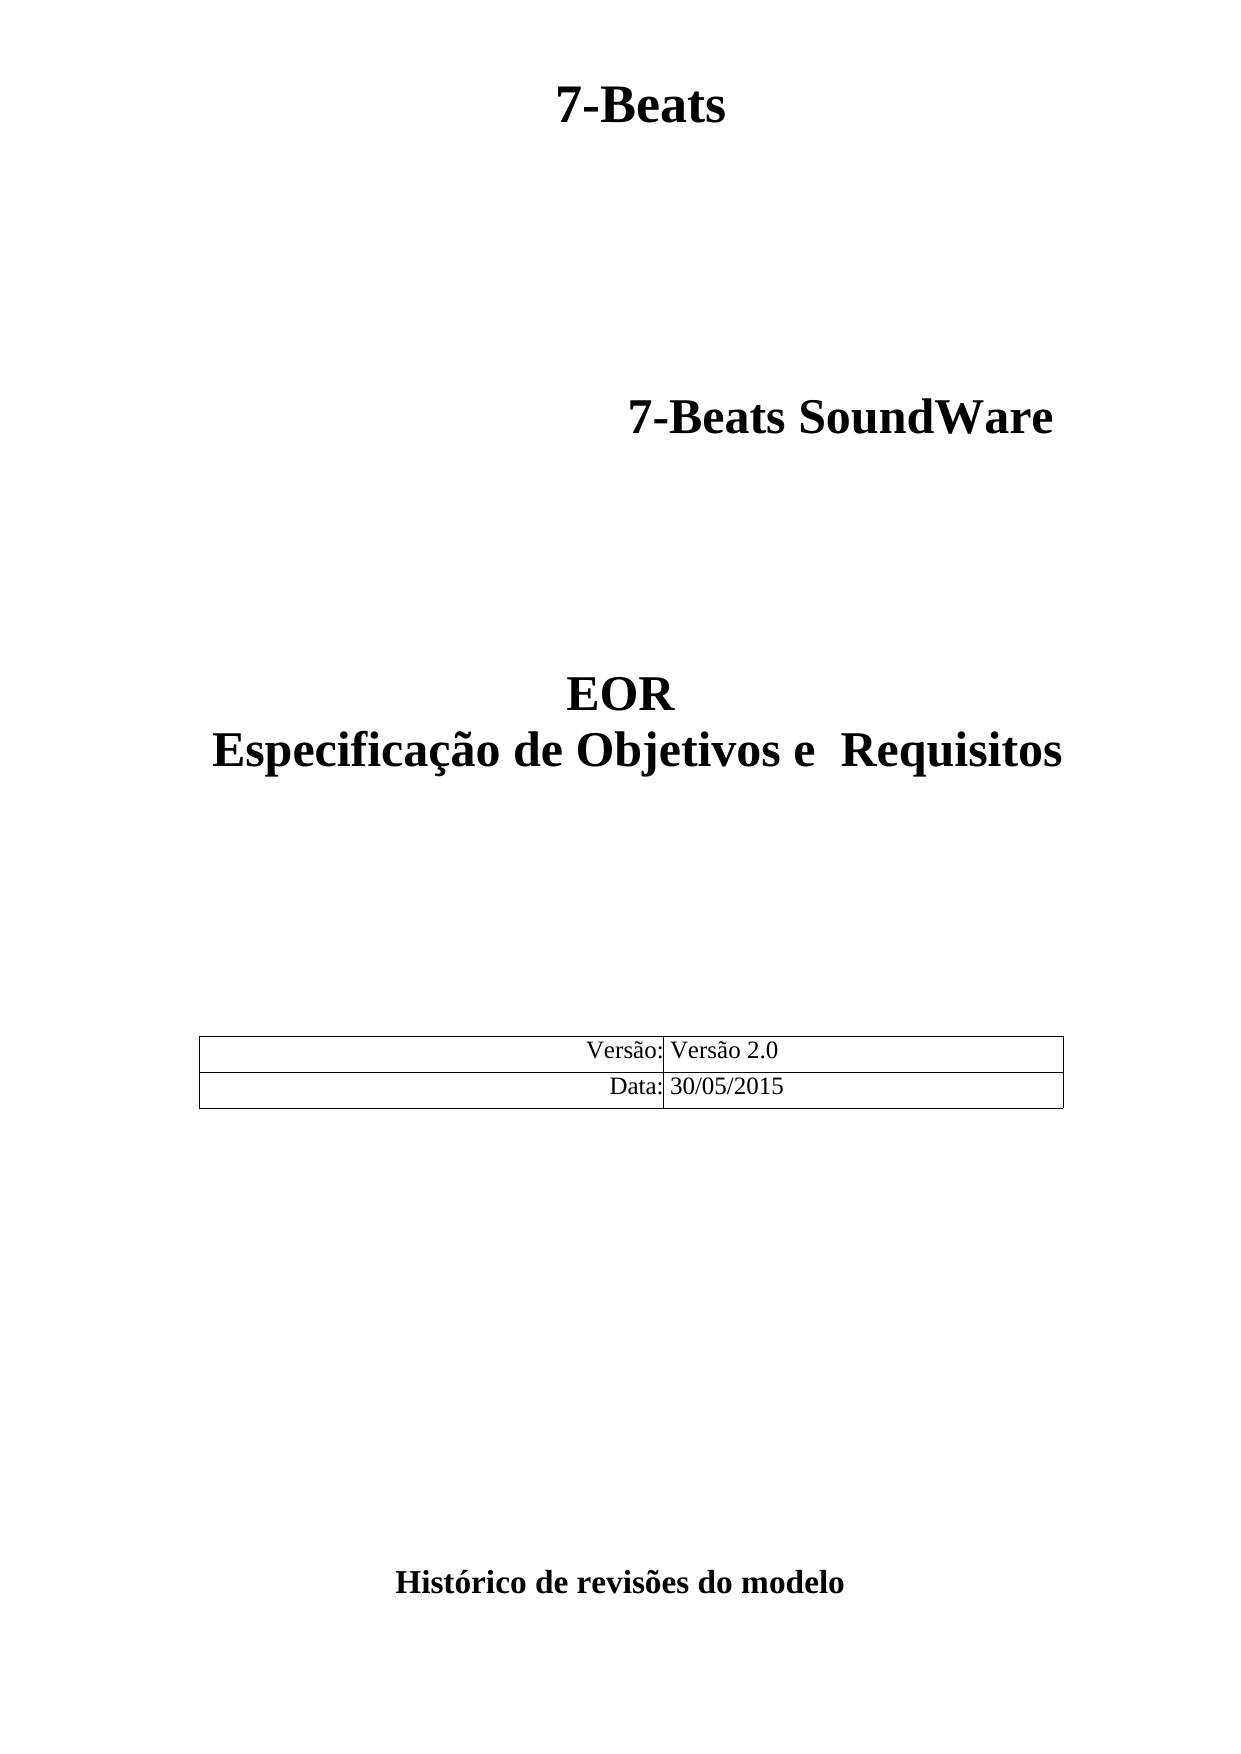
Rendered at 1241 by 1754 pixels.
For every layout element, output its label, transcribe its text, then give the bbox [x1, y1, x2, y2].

text Histórico de revisões do modelo [177, 1564, 1063, 1601]
table_cell Data: [200, 1073, 663, 1107]
table_cell 30/05/2015 [664, 1073, 1063, 1107]
text 7-Beats SoundWare [552, 389, 1063, 444]
table_header Versão 2.0 [664, 1037, 1063, 1072]
text EOR [177, 666, 1063, 722]
text 7-Beats [177, 74, 1063, 134]
table_header Versão: [200, 1037, 663, 1072]
text Especificação de Objetivos e Requisitos [177, 722, 1063, 777]
